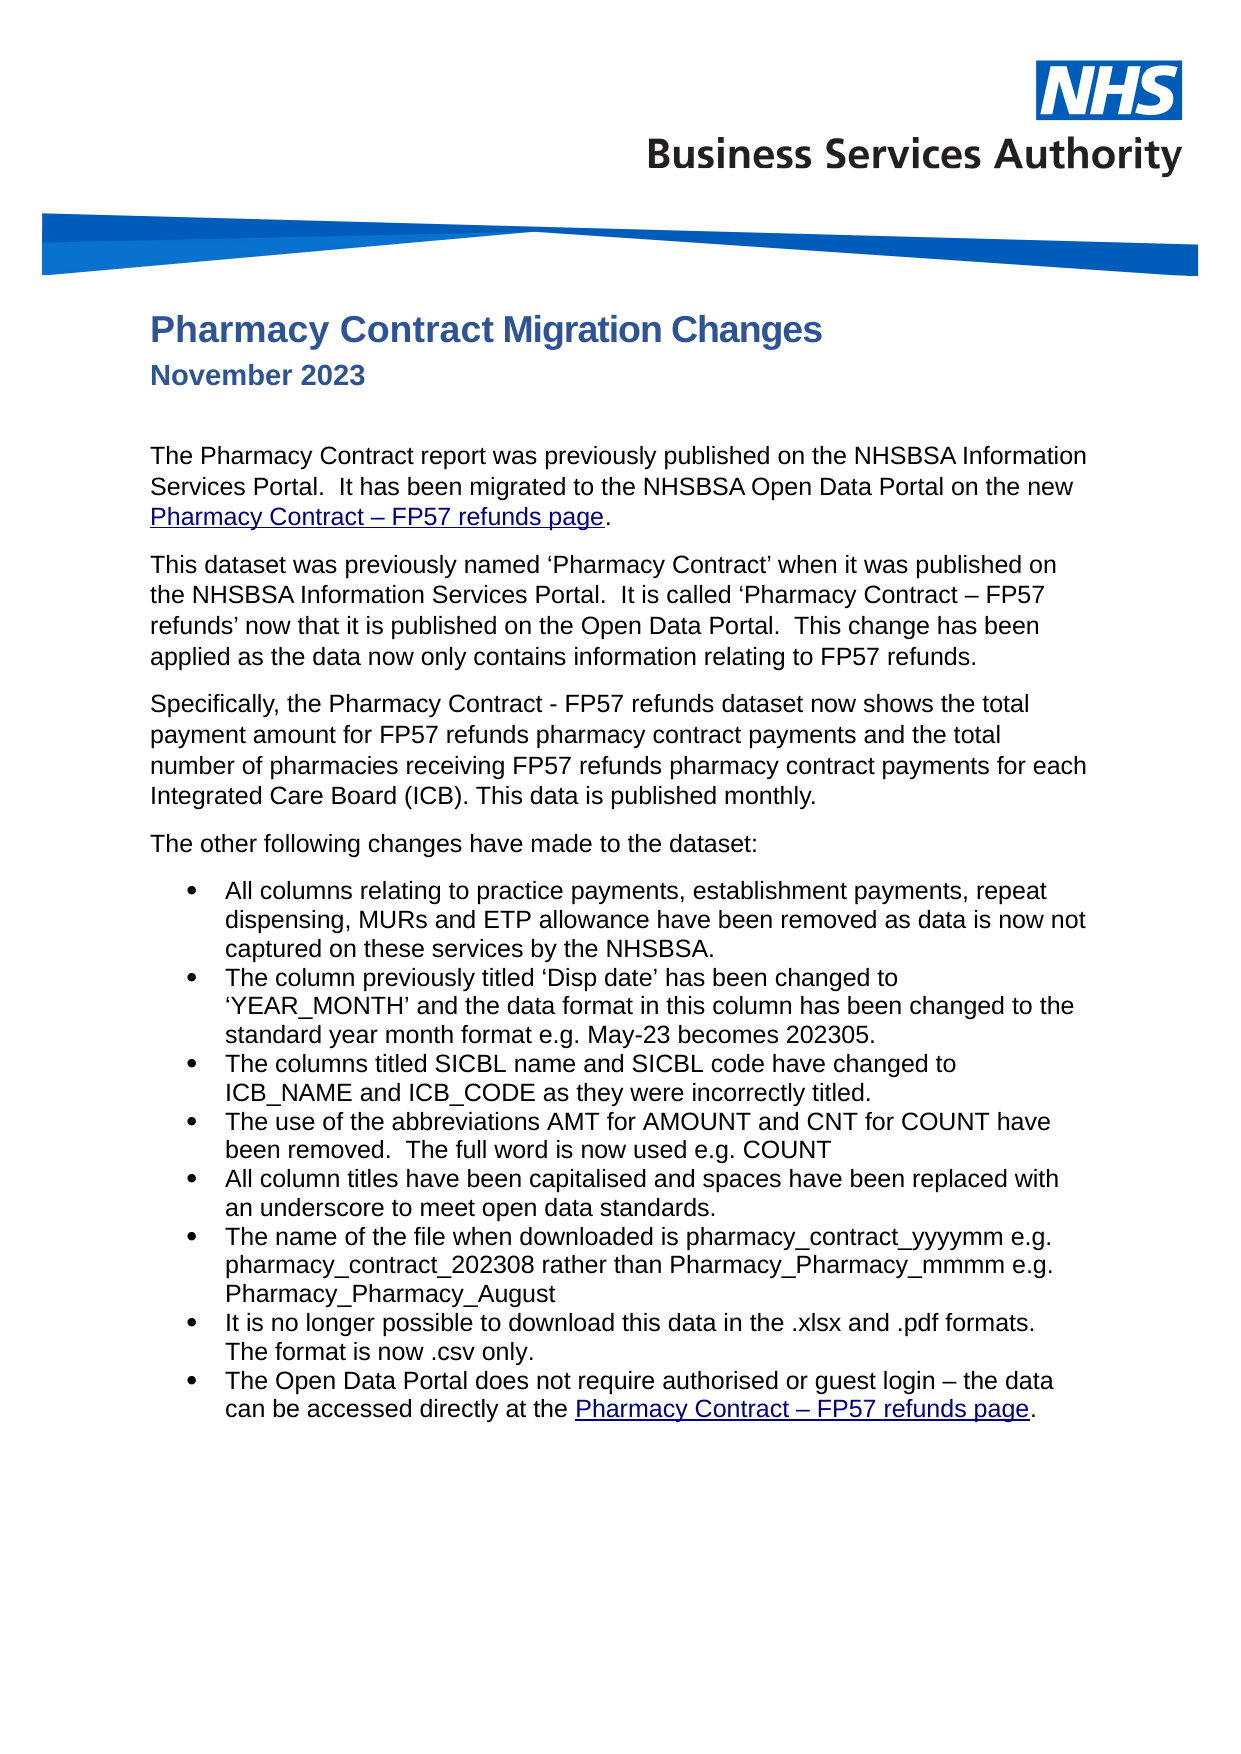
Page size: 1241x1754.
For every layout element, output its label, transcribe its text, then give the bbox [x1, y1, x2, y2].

subtitle November 2023 [150, 357, 1090, 391]
list All columns relating to practice payments, establishment payments, repeat dispensing, MURs and ETP allowance have been removed as data is now not captured on these services by the NHSBSA. [187, 876, 1090, 962]
list The column previously titled ‘Disp date’ has been changed to ‘YEAR_MONTH’ and the data format in this column has been changed to the standard year month format e.g. May-23 becomes 202305. [187, 962, 1090, 1049]
subtitle Pharmacy Contract Migration Changes [150, 276, 1090, 350]
text Specifically, the Pharmacy Contract - FP57 refunds dataset now shows the total payment amount for FP57 refunds pharmacy contract payments and the total number of pharmacies receiving FP57 refunds pharmacy contract payments for each Integrated Care Board (ICB). This data is published monthly. [150, 689, 1090, 810]
list The use of the abbreviations AMT for AMOUNT and CNT for COUNT have been removed. The full word is now used e.g. COUNT [187, 1106, 1090, 1164]
list It is no longer possible to download this data in the .xlsx and .pdf formats. The format is now .csv only. [187, 1308, 1090, 1366]
subtitle [150, 180, 1090, 239]
list All column titles have been capitalised and spaces have been replaced with an underscore to meet open data standards. [187, 1164, 1090, 1222]
text This dataset was previously named ‘Pharmacy Contract’ when it was published on the NHSBSA Information Services Portal. It is called ‘Pharmacy Contract – FP57 refunds’ now that it is published on the Open Data Portal. This change has been applied as the data now only contains information relating to FP57 refunds. [150, 549, 1090, 671]
list The Open Data Portal does not require authorised or guest login – the data can be accessed directly at the Pharmacy Contract – FP57 refunds page. [187, 1366, 1090, 1423]
list The name of the file when downloaded is pharmacy_contract_yyyymm e.g. pharmacy_contract_202308 rather than Pharmacy_Pharmacy_mmmm e.g. Pharmacy_Pharmacy_August [187, 1222, 1090, 1308]
text The Pharmacy Contract report was previously published on the NHSBSA Information Services Portal. It has been migrated to the NHSBSA Open Data Portal on the new Pharmacy Contract – FP57 refunds page. [150, 441, 1090, 531]
text The other following changes have made to the dataset: [150, 829, 1090, 857]
subtitle [150, 175, 1090, 207]
list The columns titled SICBL name and SICBL code have changed to ICB_NAME and ICB_CODE as they were incorrectly titled. [187, 1049, 1090, 1106]
